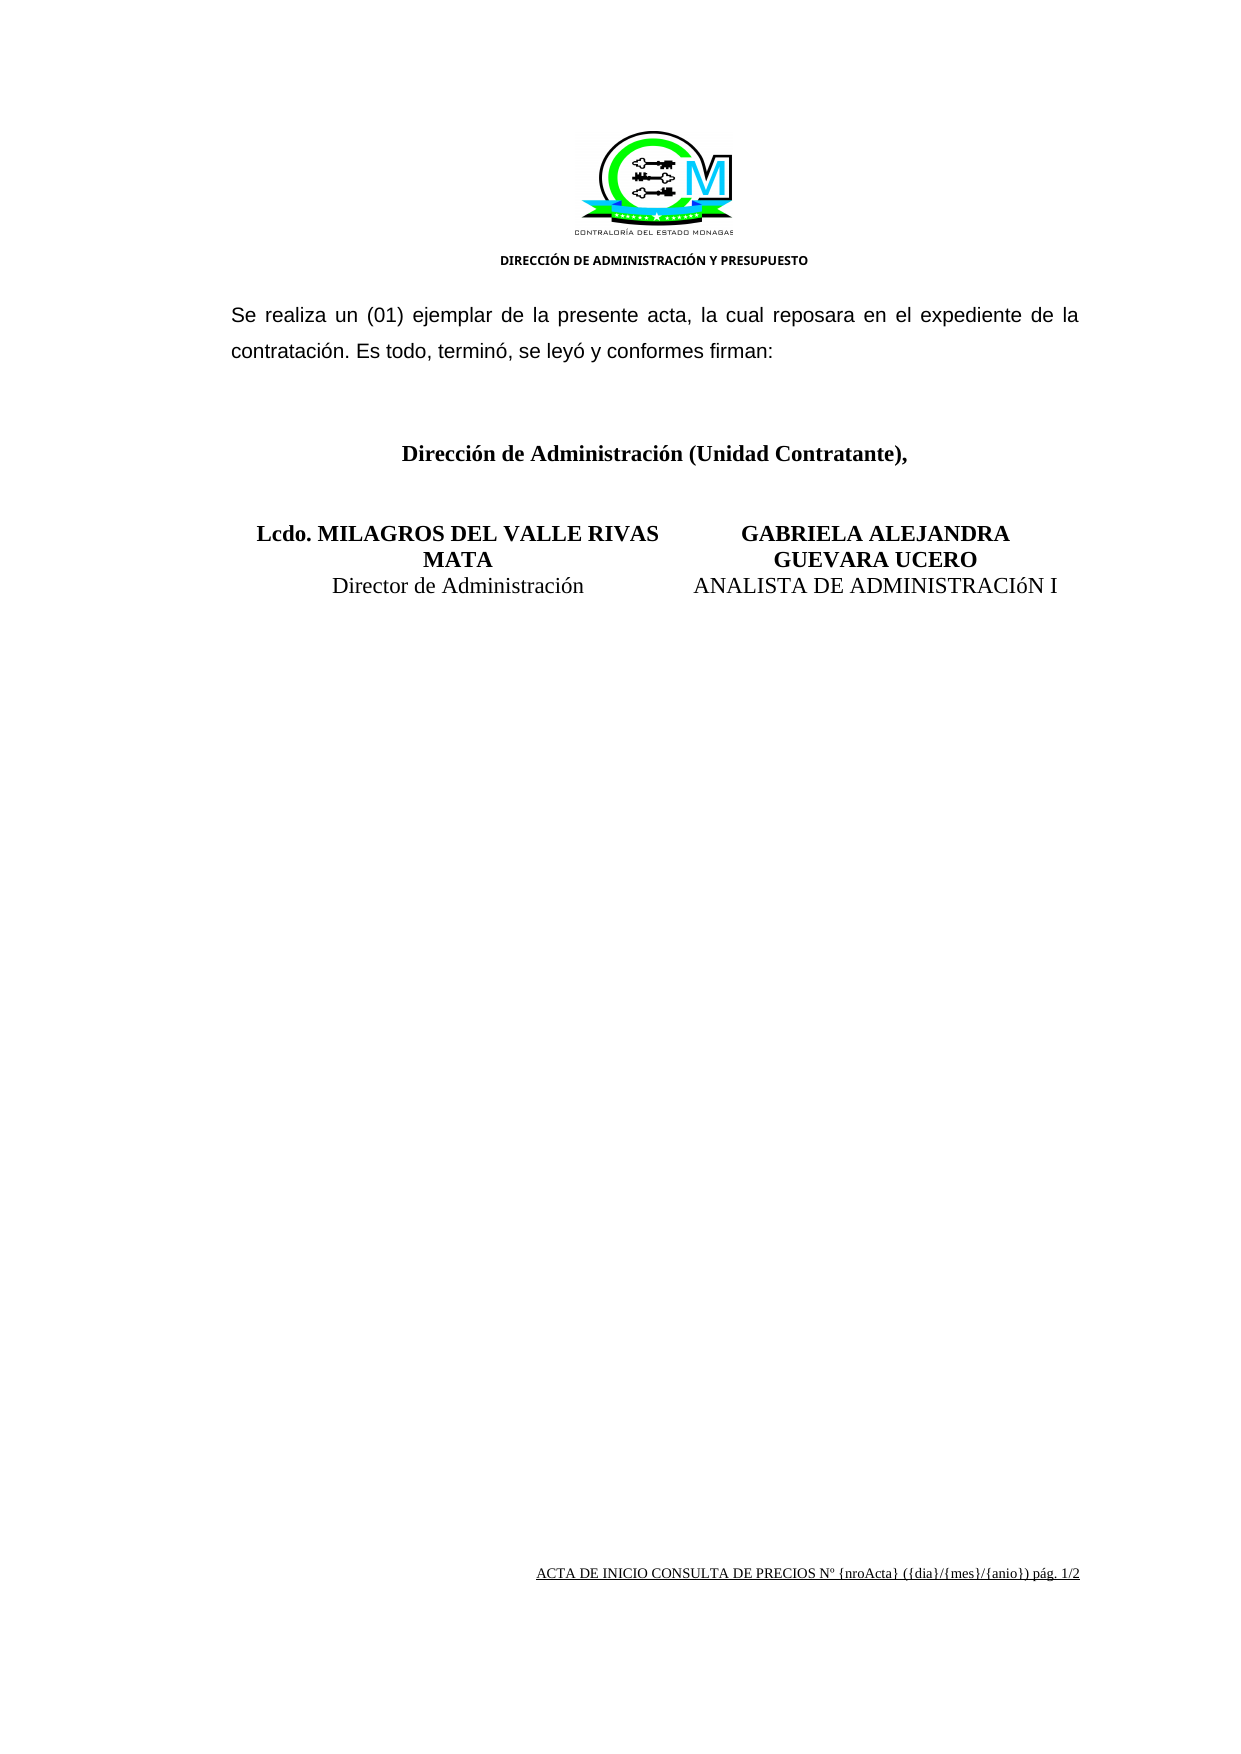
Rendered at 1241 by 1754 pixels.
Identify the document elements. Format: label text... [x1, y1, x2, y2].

table_cell Lcdo. MILAGROS DEL VALLE RIVAS MATA Director de Administración [237, 467, 679, 599]
table_cell GABRIELA ALEJANDRA GUEVARA UCERO ANALISTA DE ADMINISTRACIóN I [679, 467, 1072, 599]
picture [574, 131, 733, 235]
table_header Dirección de Administración (Unidad Contratante), [237, 441, 1072, 467]
text Se realiza un (01) ejemplar de la presente acta, la cual reposara en el expediente de la contratación. Es todo, terminó, se leyó y conformes firman: [231, 303, 1080, 363]
